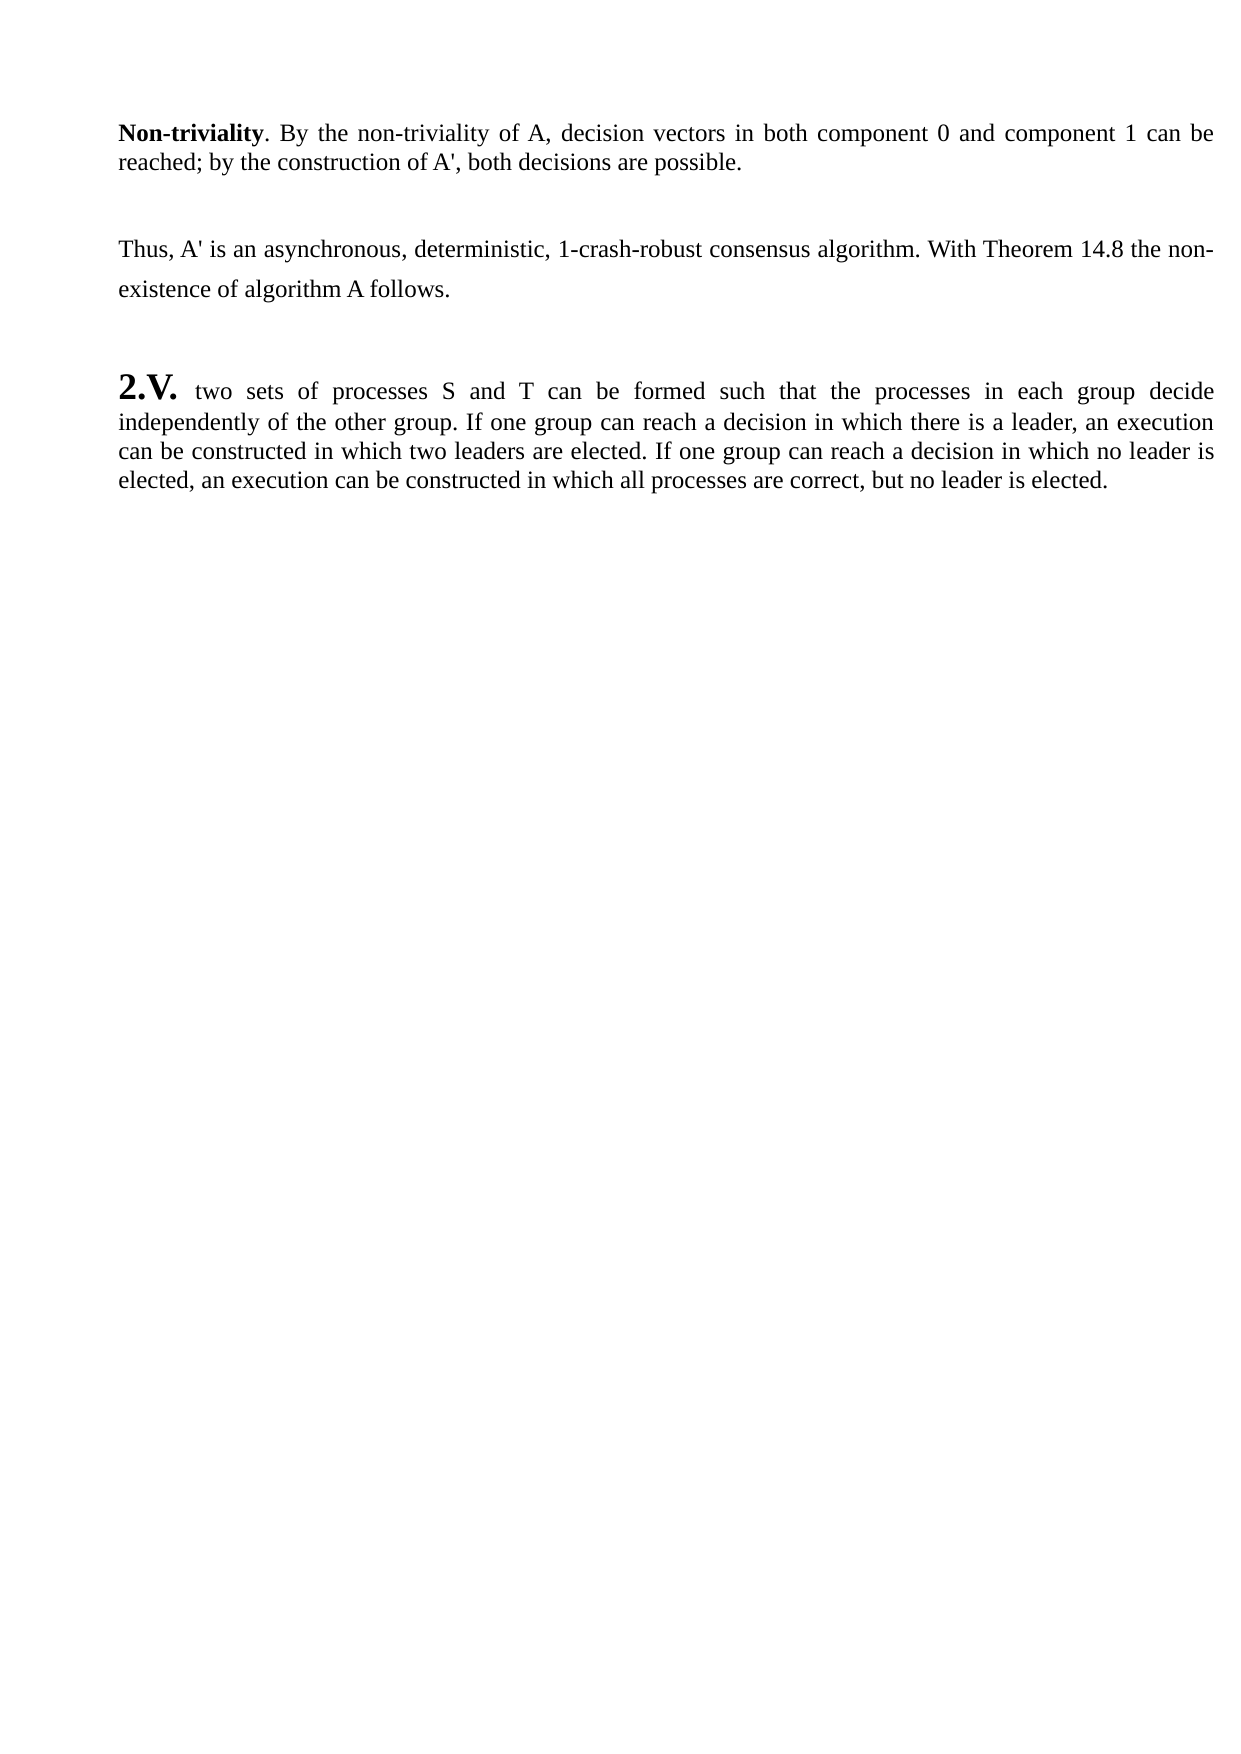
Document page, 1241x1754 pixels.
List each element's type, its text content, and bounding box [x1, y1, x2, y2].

subtitle 2.V. two sets of processes S and T can be formed such that the processes in each group decide independently of the other group. If one group can reach a decision in which there is a leader, an execution can be constructed in which two leaders are elected. If one group can reach a decision in which no leader is elected, an execution can be constructed in which all processes are correct, but no leader is elected. [118, 364, 1216, 493]
subtitle Thus, A' is an asynchronous, deterministic, 1-crash-robust consensus algorithm. With Theorem 14.8 the non-existence of algorithm A follows. [118, 234, 1216, 306]
subtitle Non-triviality. By the non-triviality of A, decision vectors in both component 0 and component 1 can be reached; by the construction of A', both decisions are possible. [118, 118, 1216, 176]
